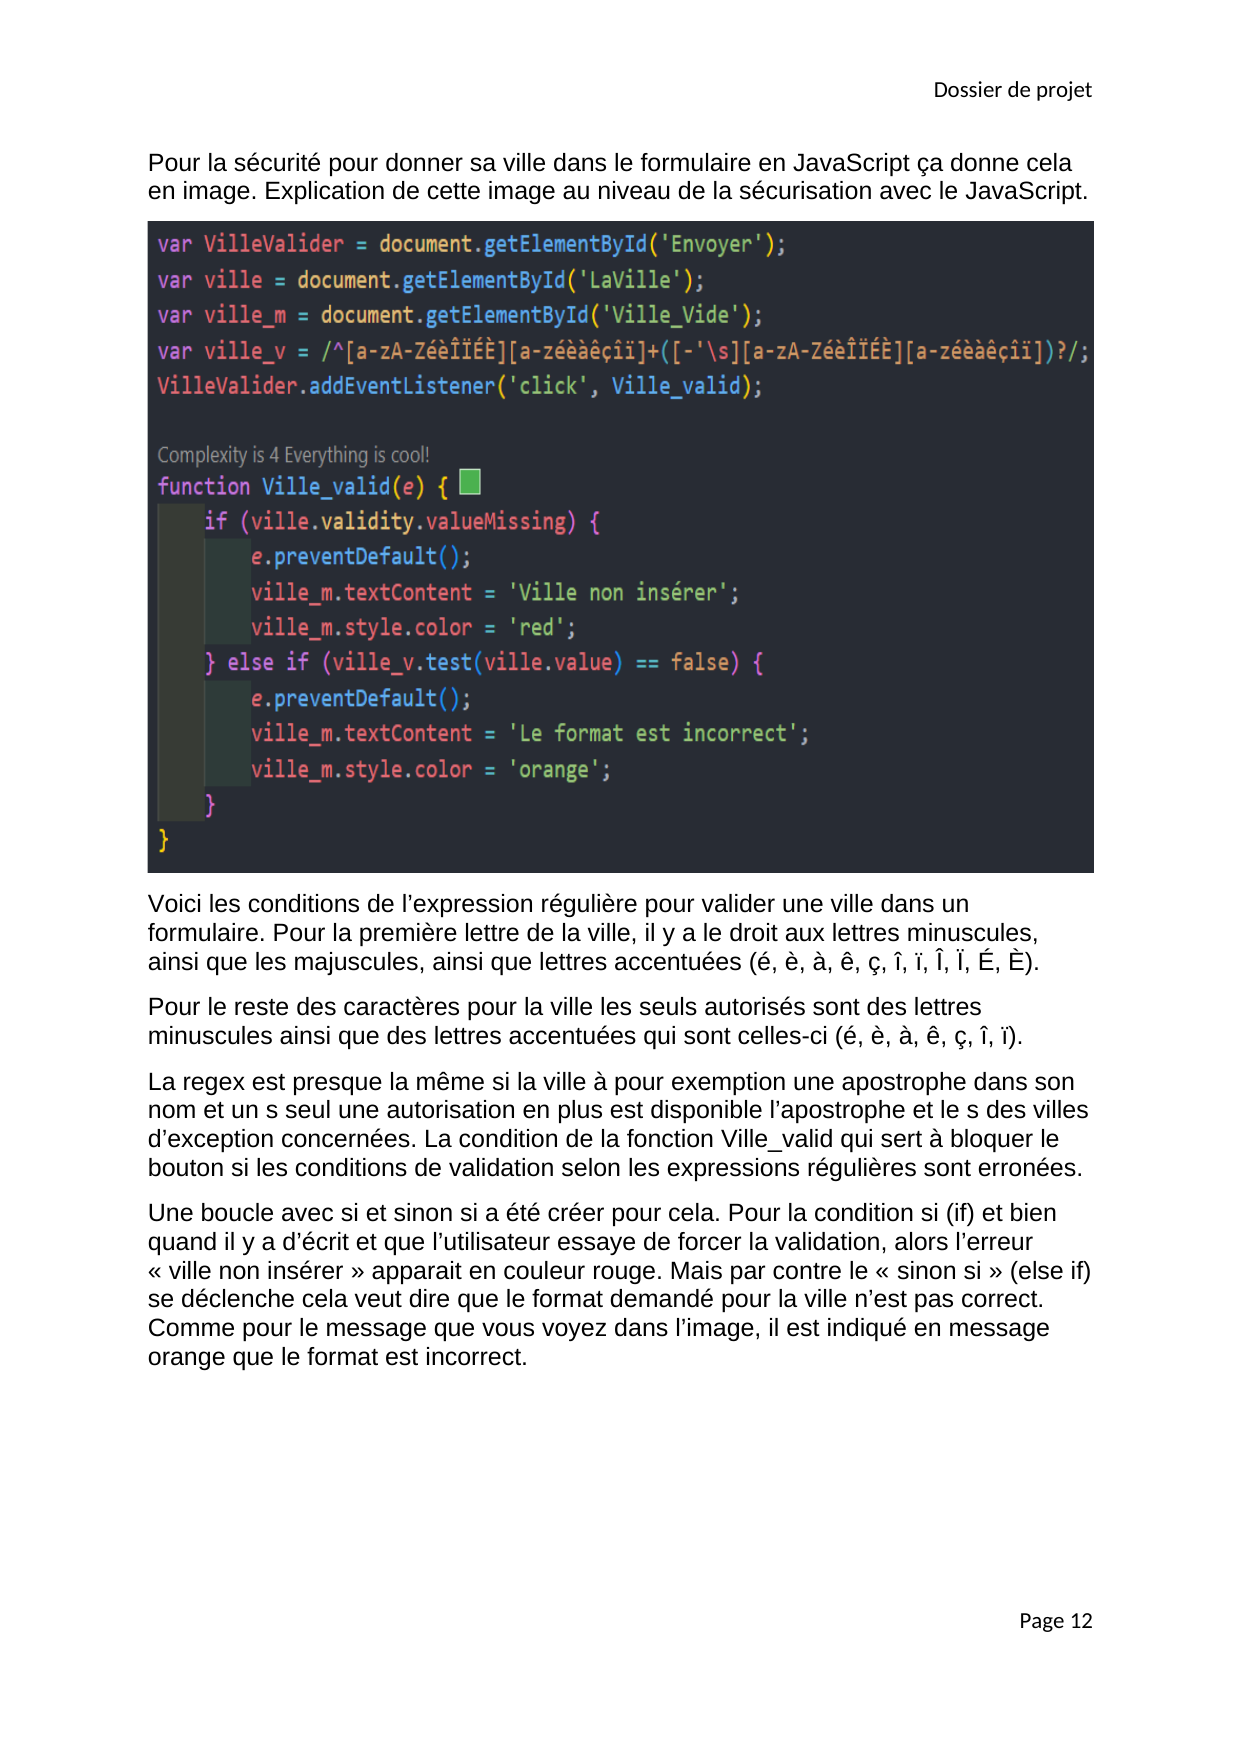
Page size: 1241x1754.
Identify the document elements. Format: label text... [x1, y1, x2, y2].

text Voici les conditions de l’expression régulière pour valider une ville dans un formulaire. Pour la première lettre de la ville, il y a le droit aux lettres minuscules, ainsi que les majuscules, ainsi que lettres accentuées (é, è, à, ê, ç, î, ï, Î, Ï, É, È). [148, 889, 1093, 976]
text Pour la sécurité pour donner sa ville dans le formulaire en JavaScript ça donne cela en image. Explication de cette image au niveau de la sécurisation avec le JavaScript. [148, 148, 1093, 205]
text La regex est presque la même si la ville à pour exemption une apostrophe dans son nom et un s seul une autorisation en plus est disponible l’apostrophe et le s des villes d’exception concernées. La condition de la fonction Ville_valid qui sert à bloquer le bouton si les conditions de validation selon les expressions régulières sont erronées. [148, 1067, 1093, 1182]
text Une boucle avec si et sinon si a été créer pour cela. Pour la condition si (if) et bien quand il y a d’écrit et que l’utilisateur essaye de forcer la validation, alors l’erreur « ville non insérer » apparait en couleur rouge. Mais par contre le « sinon si » (else if) se déclenche cela veut dire que le format demandé pour la ville n’est pas correct. Comme pour le message que vous voyez dans l’image, il est indiqué en message orange que le format est incorrect. [148, 1198, 1093, 1371]
text Pour le reste des caractères pour la ville les seuls autorisés sont des lettres minuscules ainsi que des lettres accentuées qui sont celles-ci (é, è, à, ê, ç, î, ï). [148, 992, 1093, 1050]
